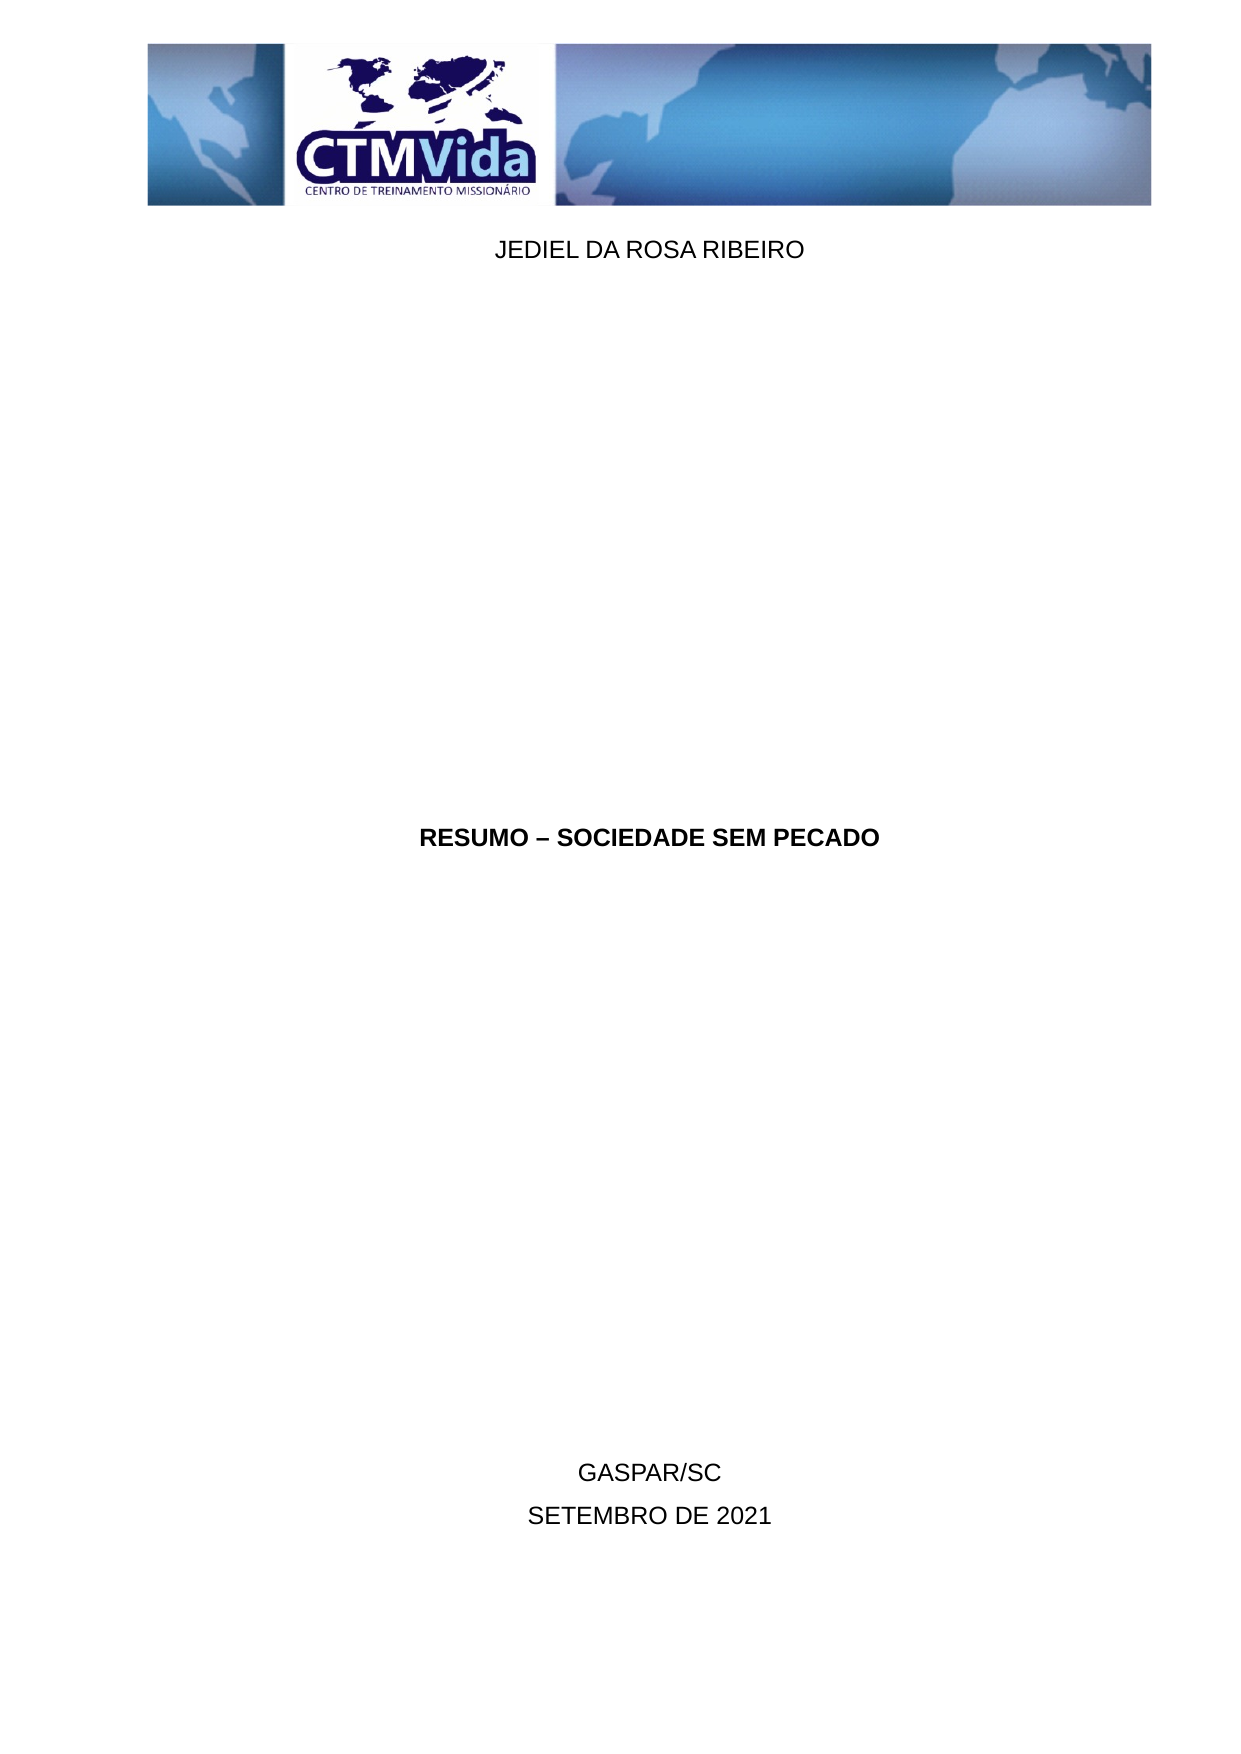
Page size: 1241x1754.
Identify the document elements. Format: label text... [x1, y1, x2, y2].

text JEDIEL DA ROSA RIBEIRO [177, 235, 1122, 264]
picture [147, 43, 1152, 206]
text GASPAR/SC SETEMBRO DE 2021 [177, 1458, 1122, 1530]
text RESUMO – SOCIEDADE SEM PECADO [177, 823, 1122, 852]
